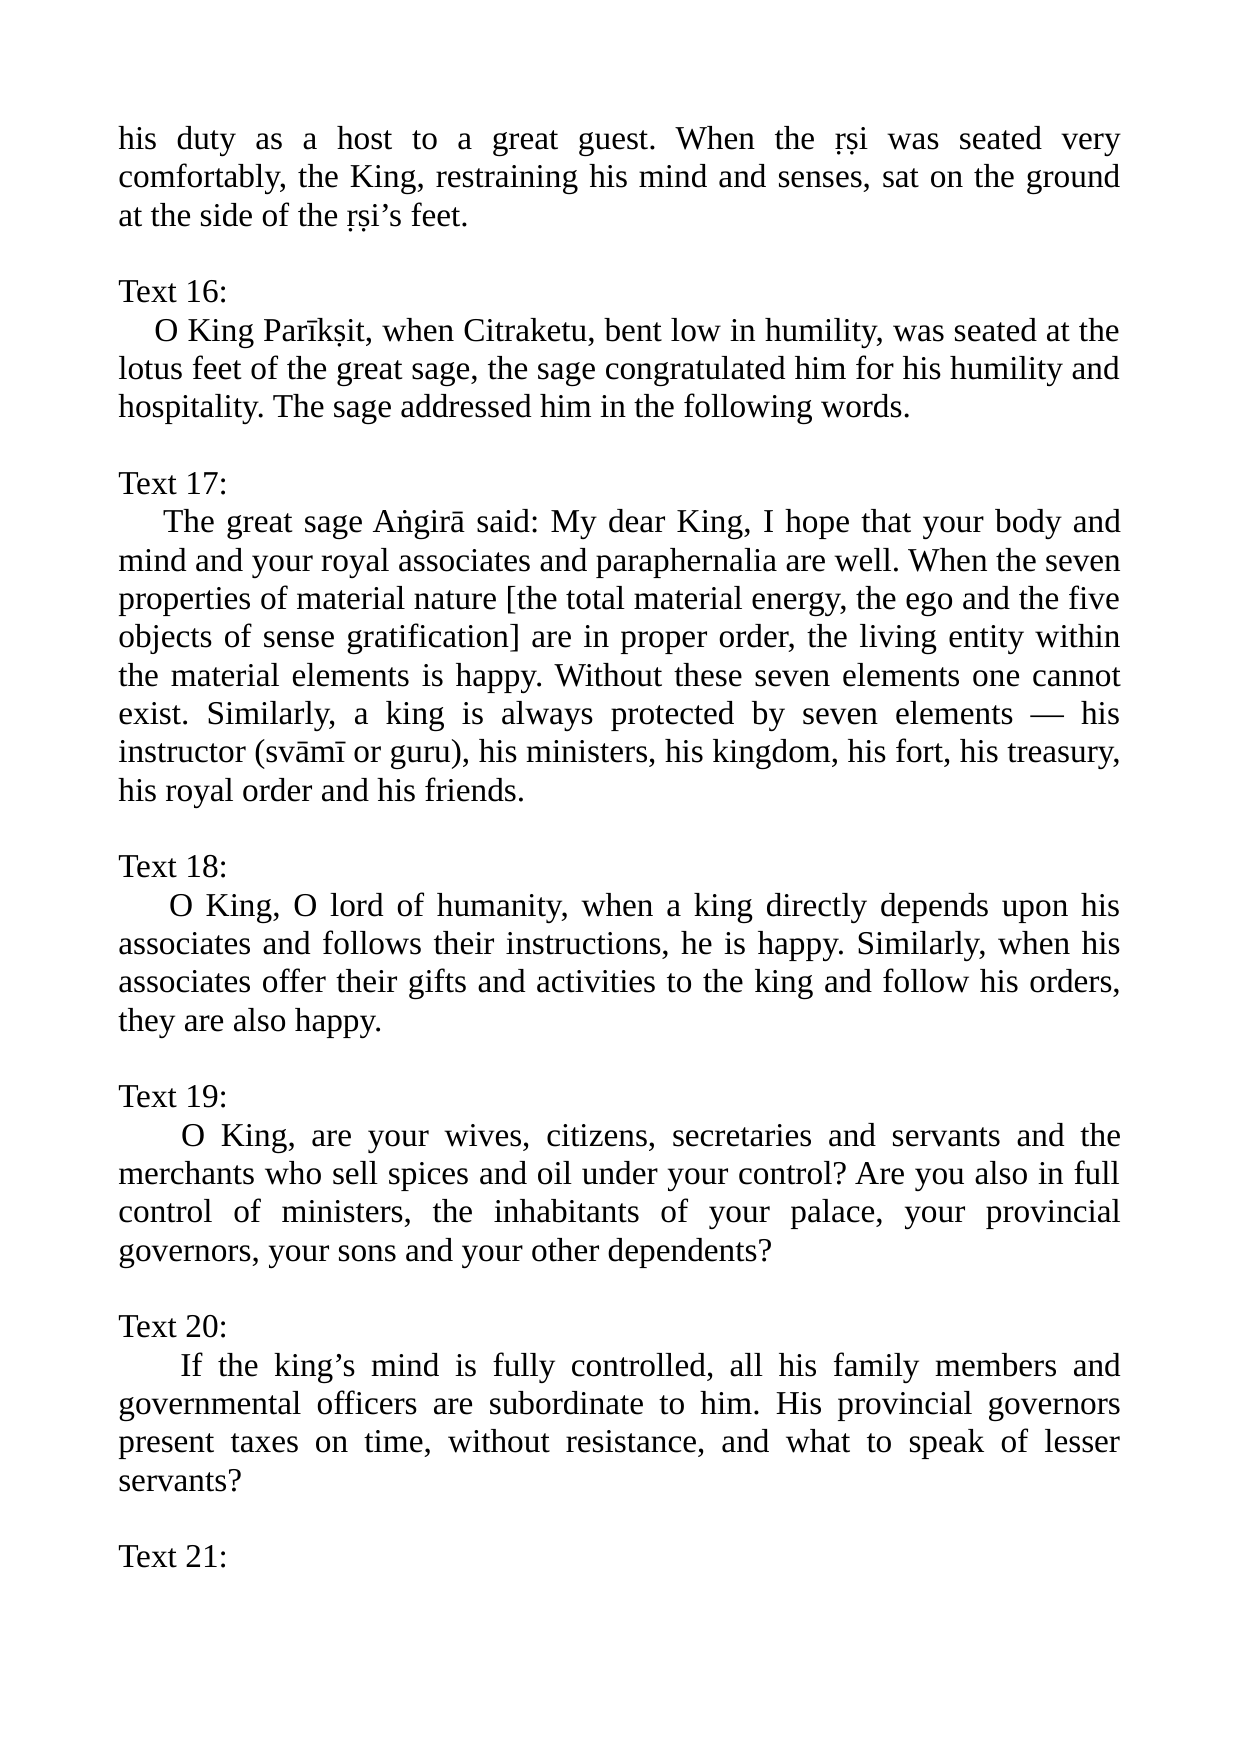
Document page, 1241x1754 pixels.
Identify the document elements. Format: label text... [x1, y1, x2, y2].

text If the king’s mind is fully controlled, all his family members and governmental officers are subordinate to him. His provincial governors present taxes on time, without resistance, and what to speak of lesser servants? [118, 1345, 1122, 1498]
text Text 17: [118, 463, 1122, 501]
text O King Parīkṣit, when Citraketu, bent low in humility, was seated at the lotus feet of the great sage, the sage congratulated him for his humility and hospitality. The sage addressed him in the following words. [118, 310, 1122, 425]
text Text 18: [118, 846, 1122, 885]
text Text 19: [118, 1076, 1122, 1115]
text his duty as a host to a great guest. When the ṛṣi was seated very comfortably, the King, restraining his mind and senses, sat on the ground at the side of the ṛṣi’s feet. [118, 118, 1122, 233]
text The great sage Aṅgirā said: My dear King, I hope that your body and mind and your royal associates and paraphernalia are well. When the seven properties of material nature [the total material energy, the ego and the five objects of sense gratification] are in proper order, the living entity within the material elements is happy. Without these seven elements one cannot exist. Similarly, a king is always protected by seven elements — his instructor (svāmī or guru), his ministers, his kingdom, his fort, his treasury, his royal order and his friends. [118, 501, 1122, 808]
text O King, O lord of humanity, when a king directly depends upon his associates and follows their instructions, he is happy. Similarly, when his associates offer their gifts and activities to the king and follow his orders, they are also happy. [118, 885, 1122, 1038]
text Text 20: [118, 1306, 1122, 1345]
text Text 16: [118, 271, 1122, 310]
text Text 21: [118, 1536, 1122, 1575]
text O King, are your wives, citizens, secretaries and servants and the merchants who sell spices and oil under your control? Are you also in full control of ministers, the inhabitants of your palace, your provincial governors, your sons and your other dependents? [118, 1115, 1122, 1268]
